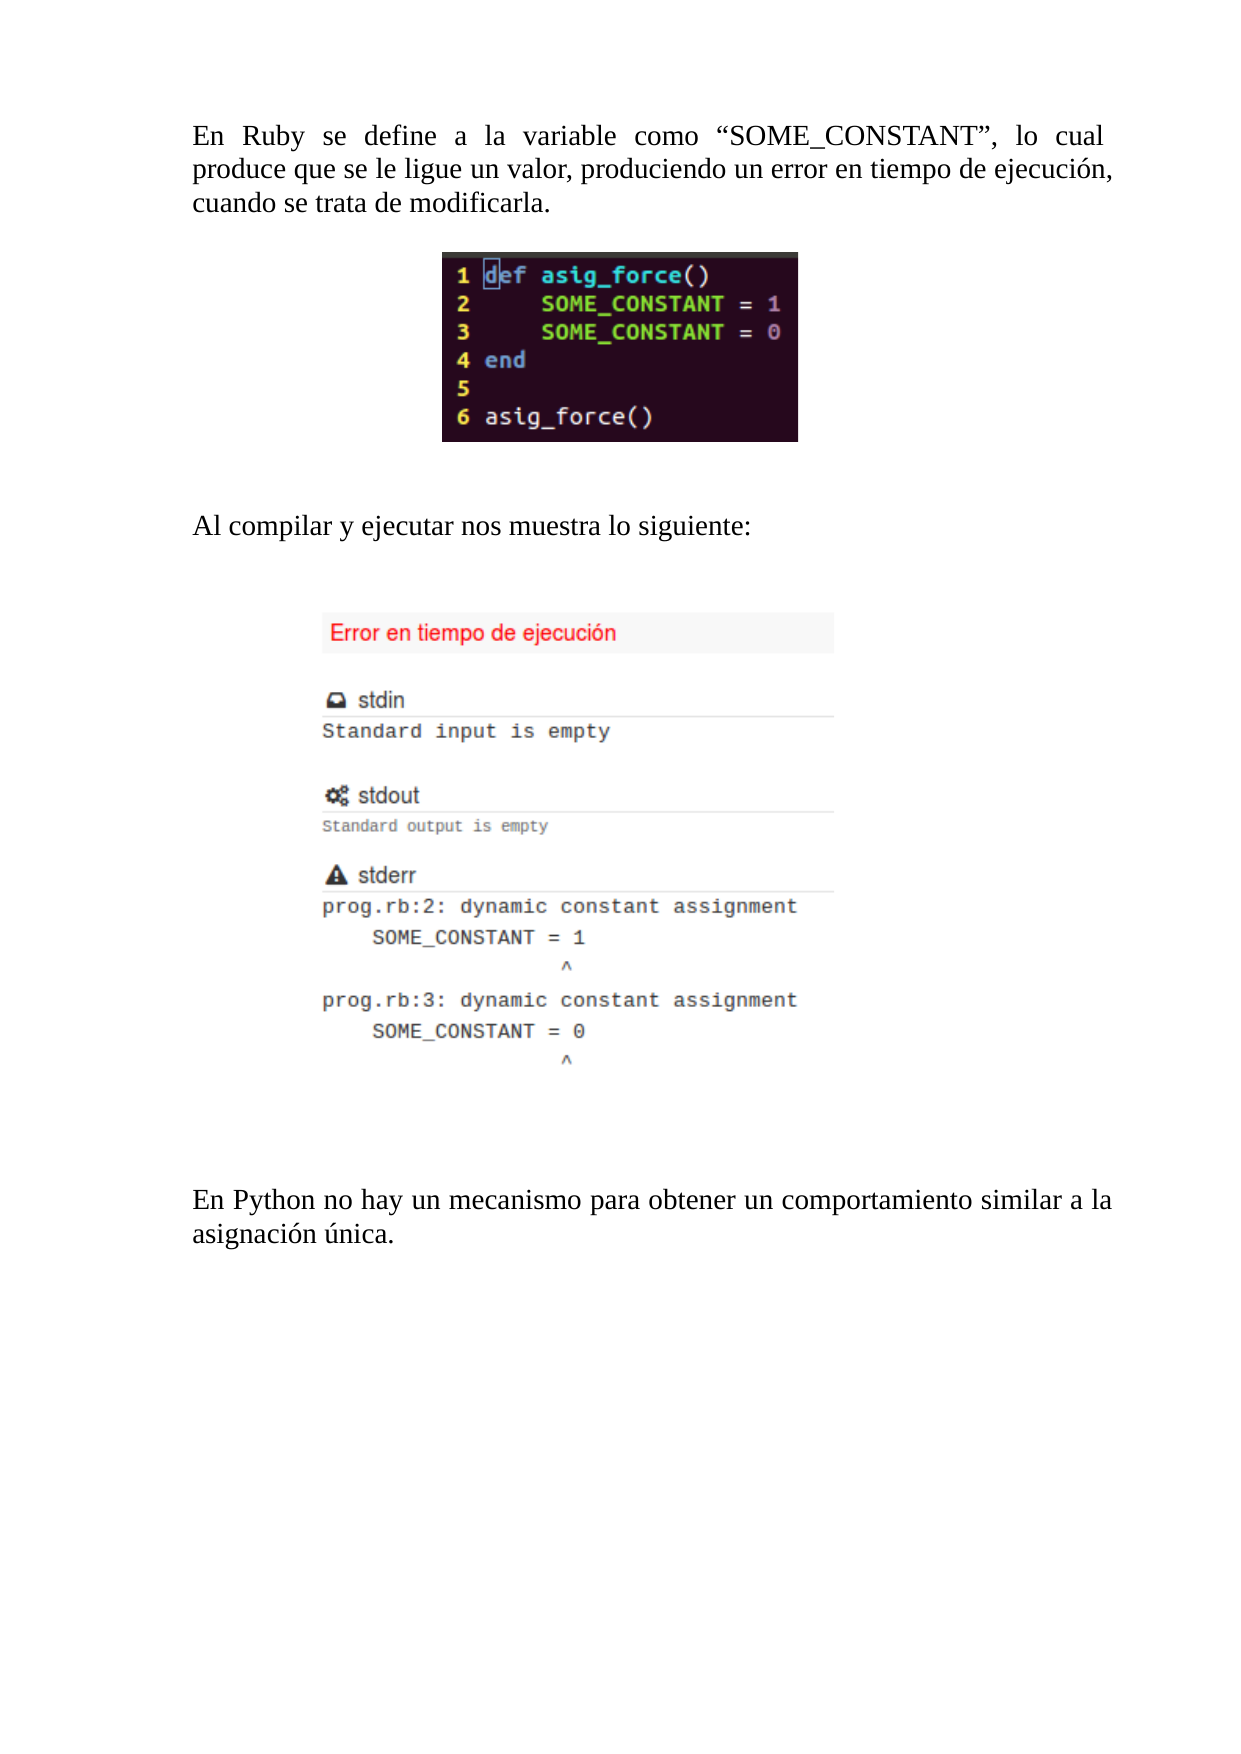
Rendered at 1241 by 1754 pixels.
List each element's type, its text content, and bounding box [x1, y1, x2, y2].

picture [299, 605, 835, 1082]
text En Ruby se define a la variable como “SOME_CONSTANT”, lo cual produce que se le ligue un valor, produciendo un error en tiempo de ejecución, cuando se trata de modificarla. [118, 118, 1122, 219]
text Al compilar y ejecutar nos muestra lo siguiente: [118, 508, 1122, 542]
text En Python no hay un mecanismo para obtener un comportamiento similar a la asignación única. [118, 1182, 1122, 1249]
picture [442, 252, 799, 442]
